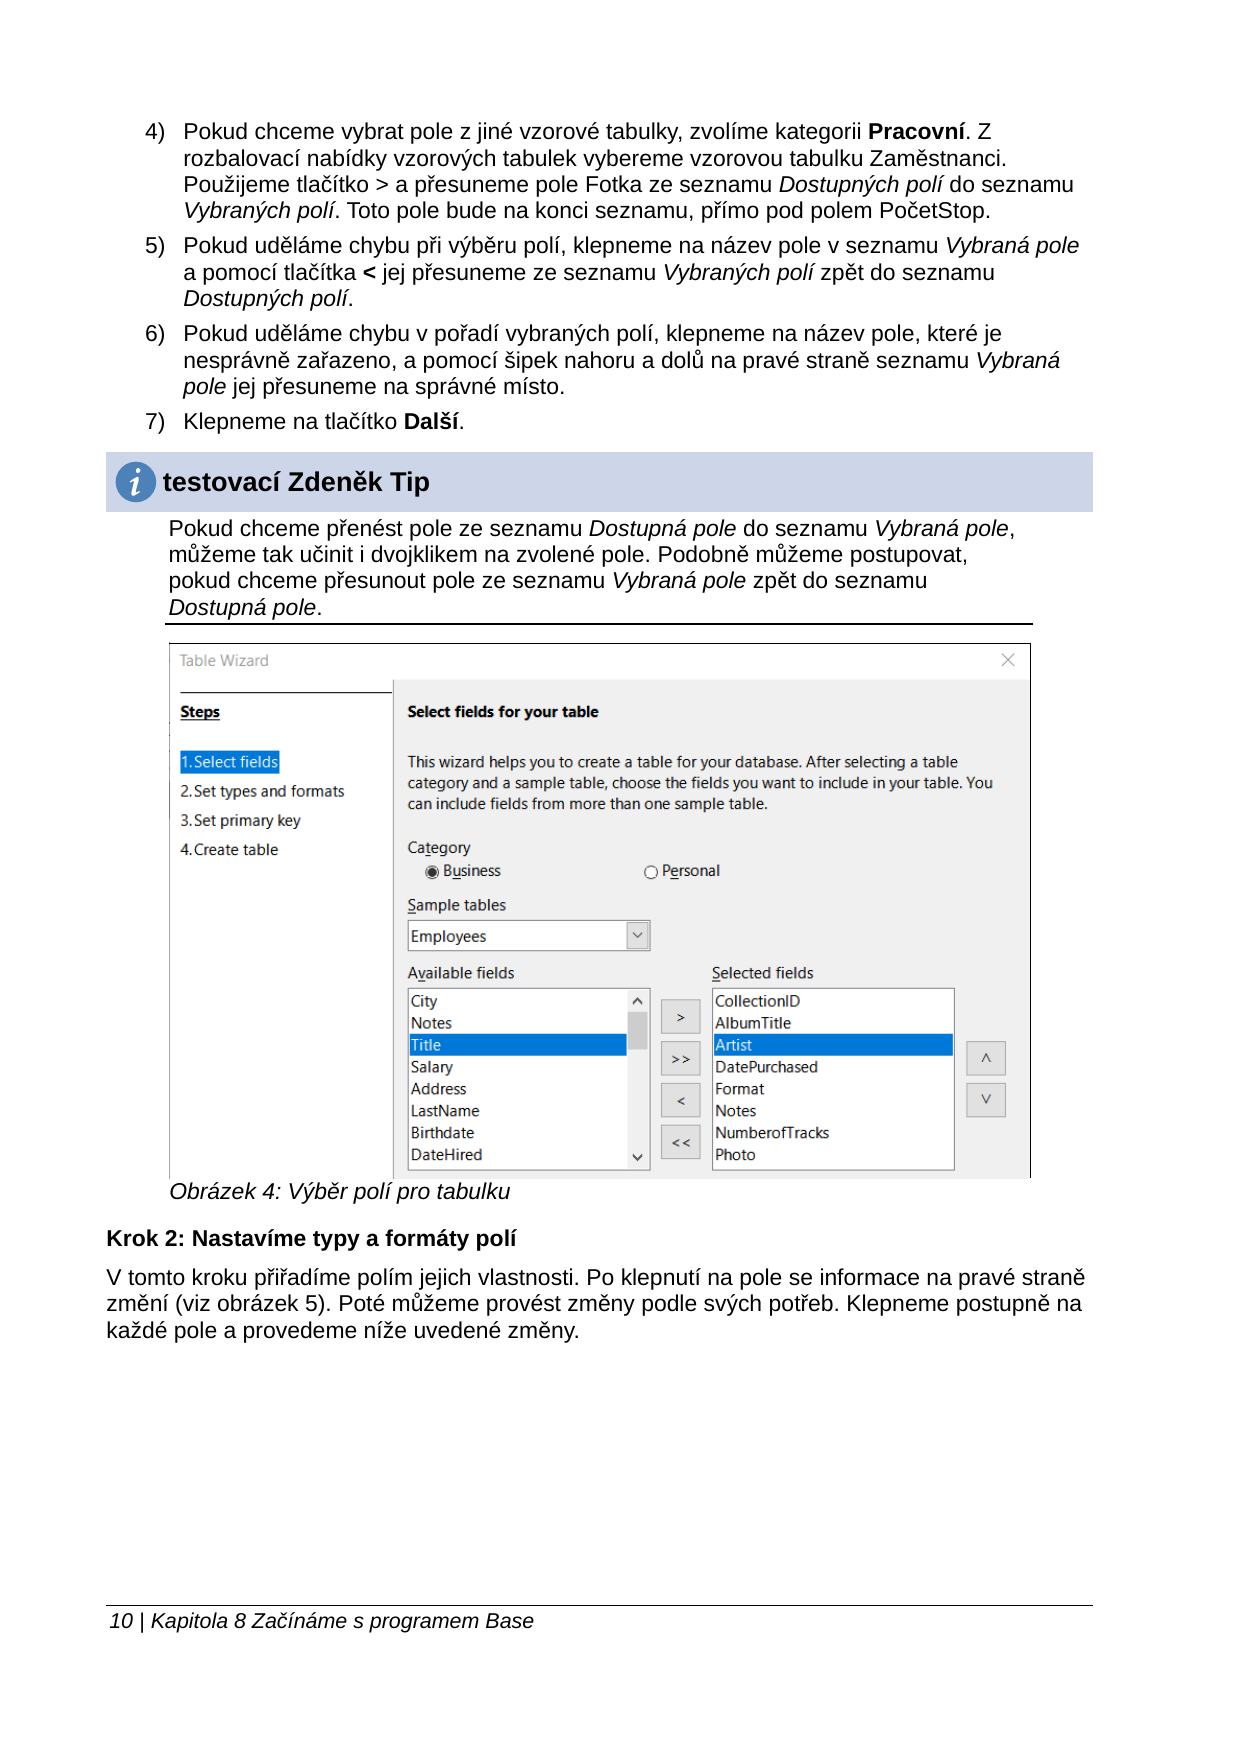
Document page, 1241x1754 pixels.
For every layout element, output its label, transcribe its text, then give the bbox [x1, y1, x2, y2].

list Pokud chceme vybrat pole z jiné vzorové tabulky, zvolíme kategorii Pracovní. Z rozbalovací nabídky vzorových tabulek vybereme vzorovou tabulku Zaměstnanci. Použijeme tlačítko > a přesuneme pole Fotka ze seznamu Dostupných polí do seznamu Vybraných polí. Toto pole bude na konci seznamu, přímo pod polem PočetStop. [165, 118, 1093, 223]
list Pokud uděláme chybu při výběru polí, klepneme na název pole v seznamu Vybraná pole a pomocí tlačítka < jej přesuneme ze seznamu Vybraných polí zpět do seznamu Dostupných polí. [165, 232, 1093, 311]
text Obrázek 4: Výběr polí pro tabulku [169, 1179, 1030, 1205]
list Klepneme na tlačítko Další. [165, 408, 1093, 434]
text Pokud chceme přenést pole ze seznamu Dostupná pole do seznamu Vybraná pole, můžeme tak učinit i dvojklikem na zvolené pole. Podobně můžeme postupovat, pokud chceme přesunout pole ze seznamu Vybraná pole zpět do seznamu Dostupná pole. [165, 512, 1033, 623]
text V tomto kroku přiřadíme polím jejich vlastnosti. Po klepnutí na pole se informace na pravé straně změní (viz obrázek 5). Poté můžeme provést změny podle svých potřeb. Klepneme postupně na každé pole a provedeme níže uvedené změny. [106, 1264, 1093, 1343]
text Krok 2: Nastavíme typy a formáty polí [106, 1225, 1093, 1251]
list Pokud uděláme chybu v pořadí vybraných polí, klepneme na název pole, které je nesprávně zařazeno, a pomocí šipek nahoru a dolů na pravé straně seznamu Vybraná pole jej přesuneme na správné místo. [165, 320, 1093, 399]
picture [169, 644, 1030, 1179]
subtitle testovací Zdeněk Tip [106, 452, 1093, 512]
